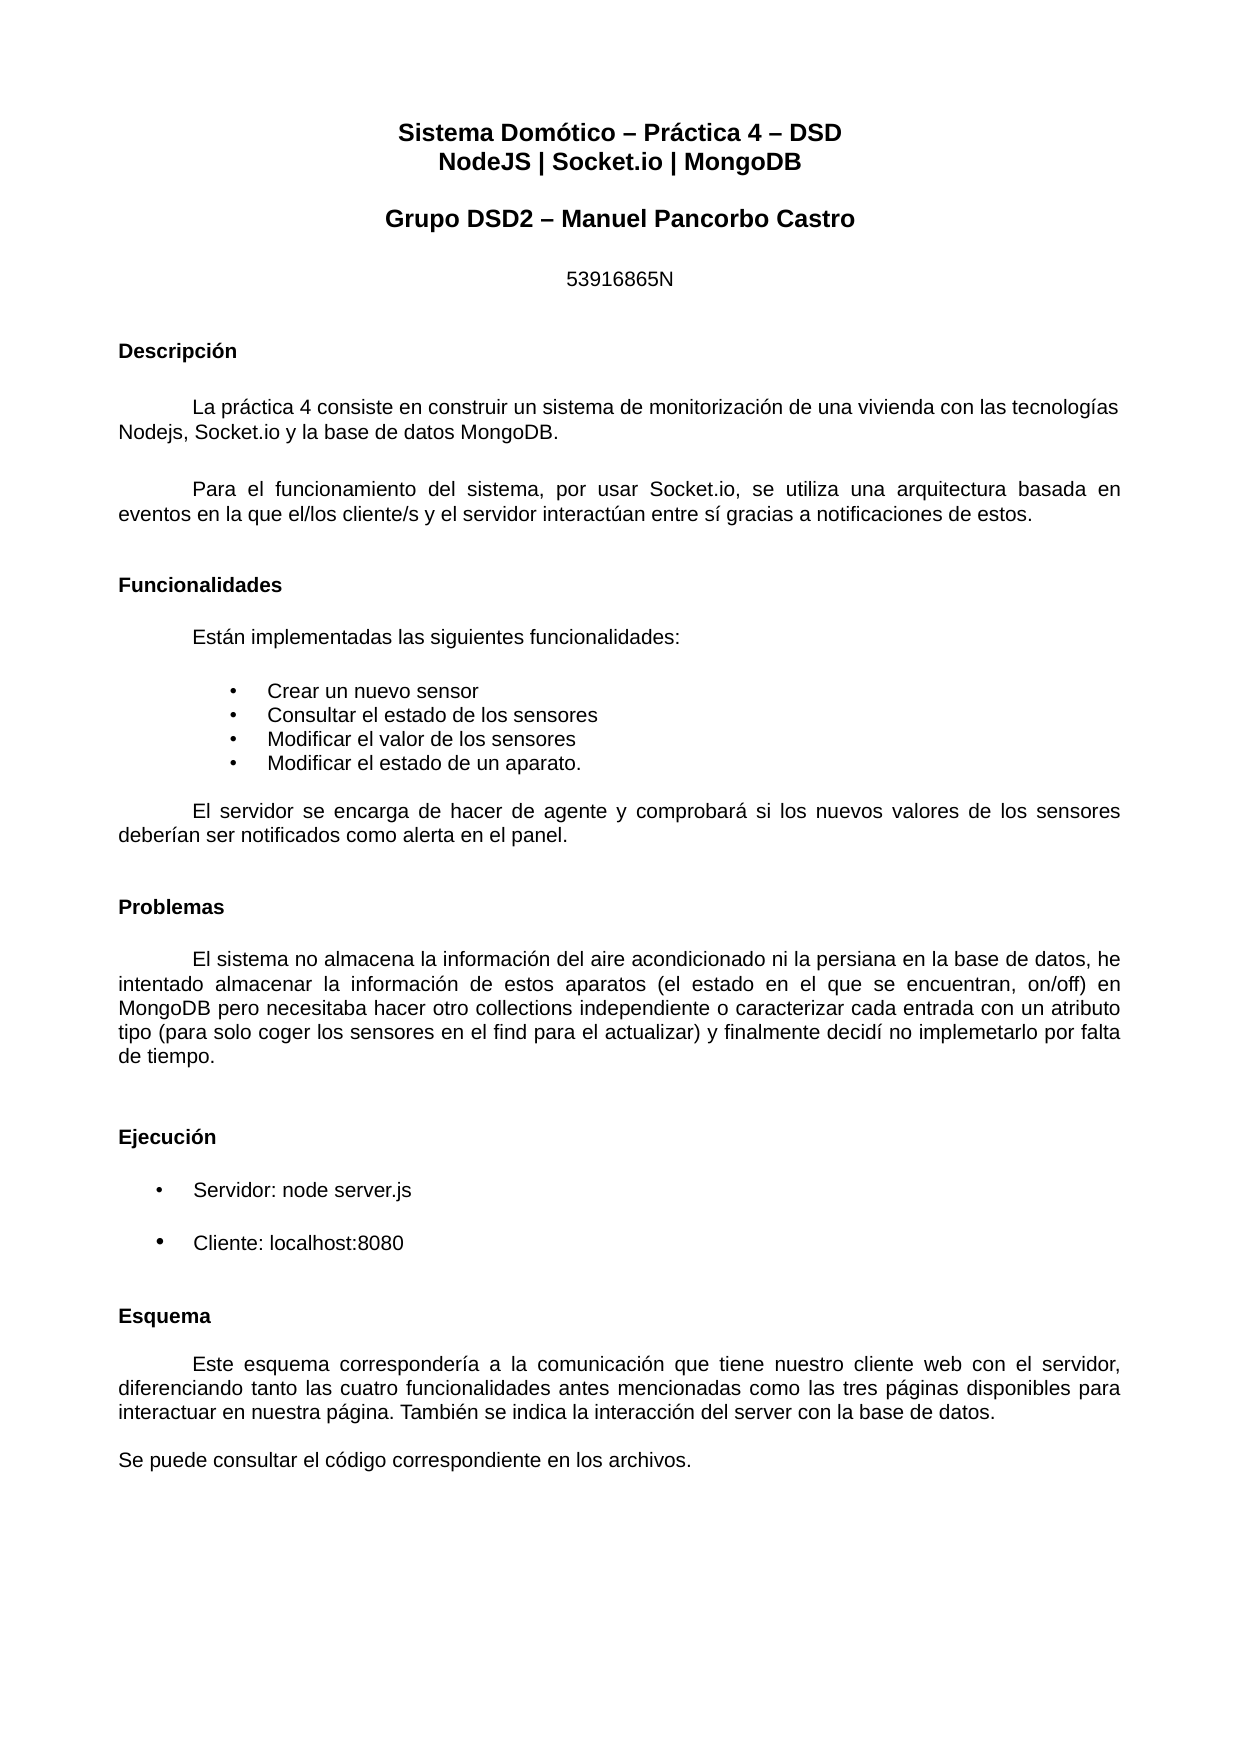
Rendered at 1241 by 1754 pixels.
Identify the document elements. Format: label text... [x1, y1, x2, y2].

text El servidor se encarga de hacer de agente y comprobará si los nuevos valores de los sensores deberían ser notificados como alerta en el panel. [118, 799, 1122, 847]
list Cliente: localhost:8080 [156, 1231, 1122, 1256]
list Servidor: node server.js [156, 1178, 1122, 1202]
text Funcionalidades [118, 573, 1122, 597]
text Ejecución [118, 1125, 1122, 1149]
list Consultar el estado de los sensores [229, 703, 1122, 727]
list Modificar el estado de un aparato. [229, 751, 1122, 775]
text Este esquema correspondería a la comunicación que tiene nuestro cliente web con el servidor, diferenciando tanto las cuatro funcionalidades antes mencionadas como las tres páginas disponibles para interactuar en nuestra página. También se indica la interacción del server con la base de datos. [118, 1352, 1122, 1423]
text Nodejs, Socket.io y la base de datos MongoDB. [118, 420, 1122, 444]
text 53916865N [118, 267, 1122, 291]
text Descripción [118, 338, 1122, 362]
list Crear un nuevo sensor [229, 679, 1122, 703]
text Se puede consultar el código correspondiente en los archivos. [118, 1447, 1122, 1471]
text La práctica 4 consiste en construir un sistema de monitorización de una vivienda con las tecnologías [118, 391, 1122, 420]
text Problemas [118, 895, 1122, 919]
text Para el funcionamiento del sistema, por usar Socket.io, se utiliza una arquitectura basada en eventos en la que el/los cliente/s y el servidor interactúan entre sí gracias a notificaciones de estos. [118, 473, 1122, 525]
text Grupo DSD2 – Manuel Pancorbo Castro [118, 204, 1122, 233]
text NodeJS | Socket.io | MongoDB [118, 147, 1122, 176]
text Sistema Domótico – Práctica 4 – DSD [118, 118, 1122, 147]
text Esquema [118, 1304, 1122, 1328]
list Modificar el valor de los sensores [229, 727, 1122, 751]
text Están implementadas las siguientes funcionalidades: [118, 621, 1122, 650]
text El sistema no almacena la información del aire acondicionado ni la persiana en la base de datos, he intentado almacenar la información de estos aparatos (el estado en el que se encuentran, on/off) en MongoDB pero necesitaba hacer otro collections independiente o caracterizar cada entrada con un atributo tipo (para solo coger los sensores en el find para el actualizar) y finalmente decidí no implemetarlo por falta de tiempo. [118, 943, 1122, 1068]
